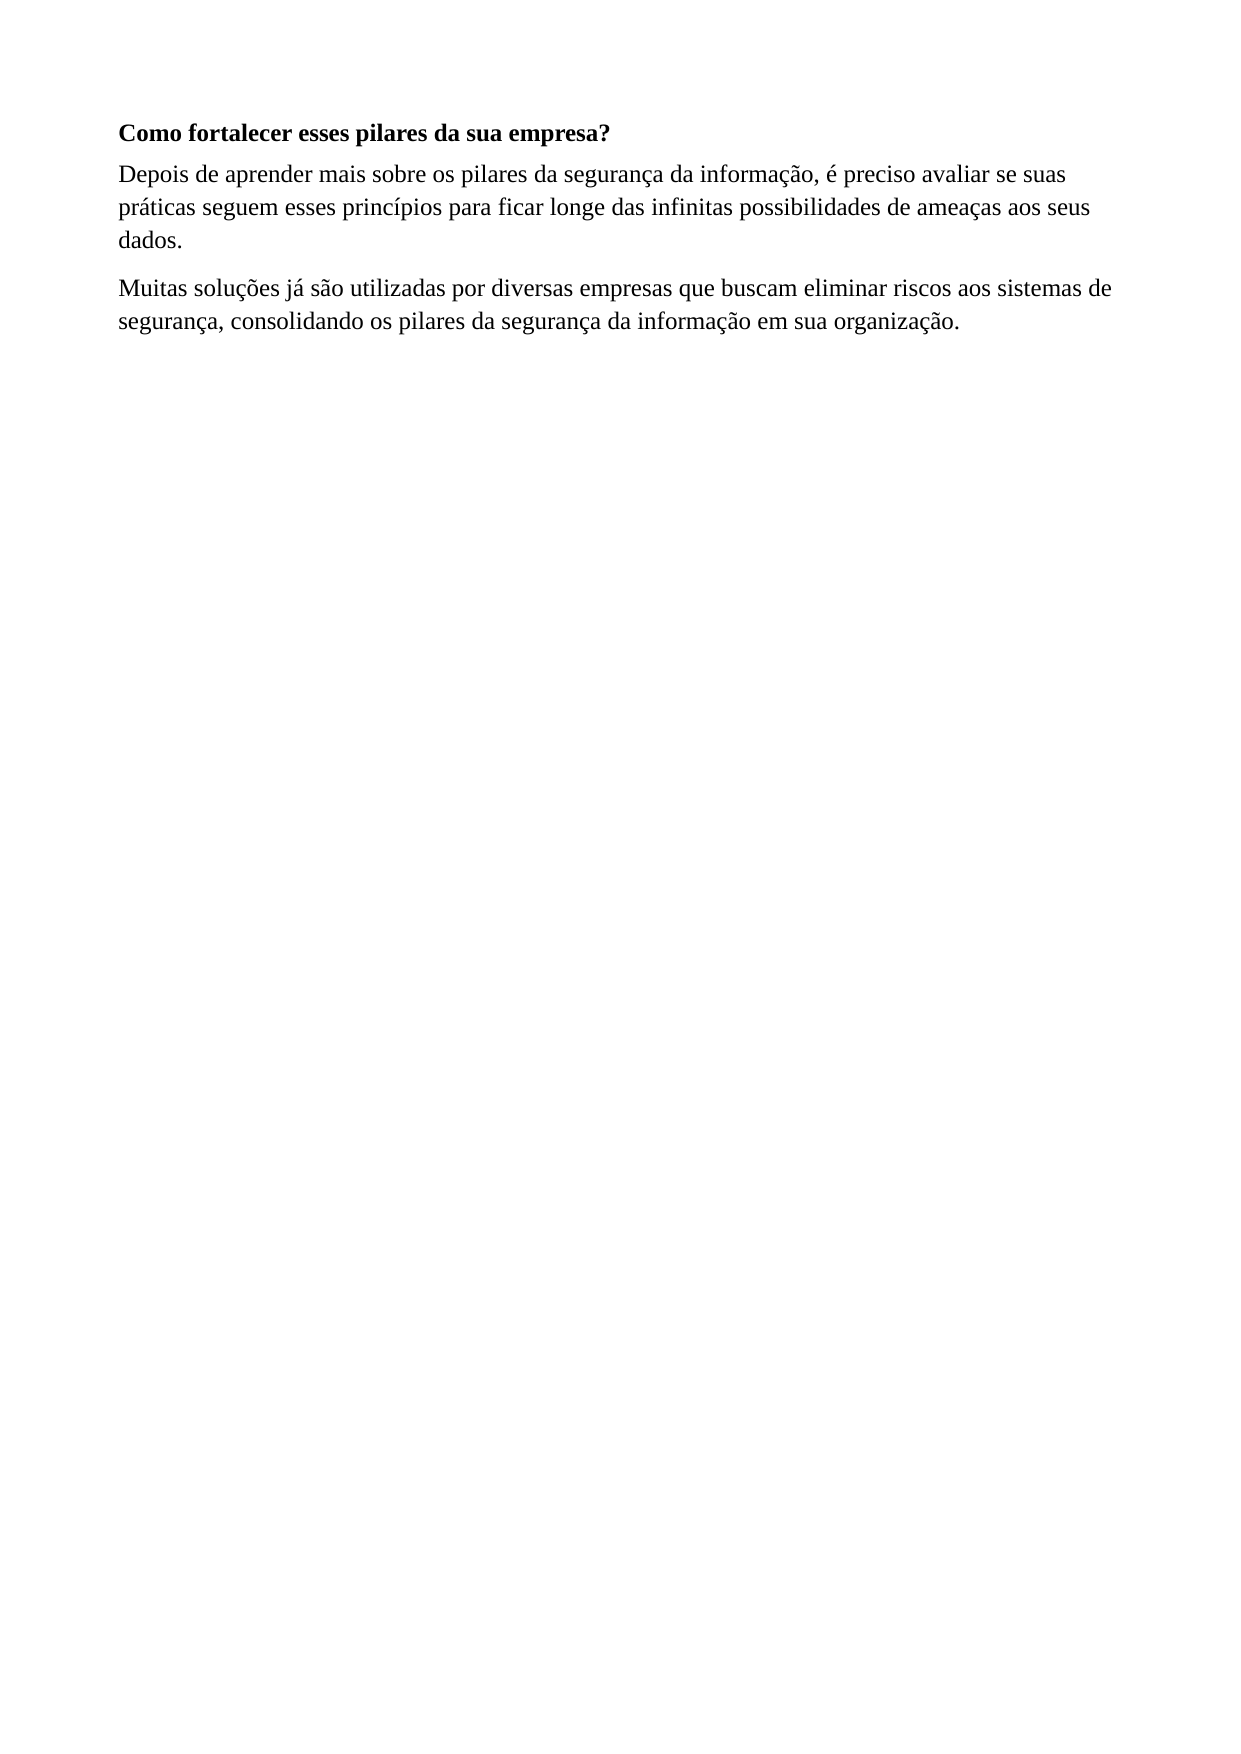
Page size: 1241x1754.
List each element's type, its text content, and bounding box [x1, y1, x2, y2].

text Muitas soluções já são utilizadas por diversas empresas que buscam eliminar riscos aos sistemas de segurança, consolidando os pilares da segurança da informação em sua organização. [118, 273, 1122, 335]
text Depois de aprender mais sobre os pilares da segurança da informação, é preciso avaliar se suas práticas seguem esses princípios para ficar longe das infinitas possibilidades de ameaças aos seus dados. [118, 159, 1122, 254]
subtitle Como fortalecer esses pilares da sua empresa? [118, 118, 1122, 147]
